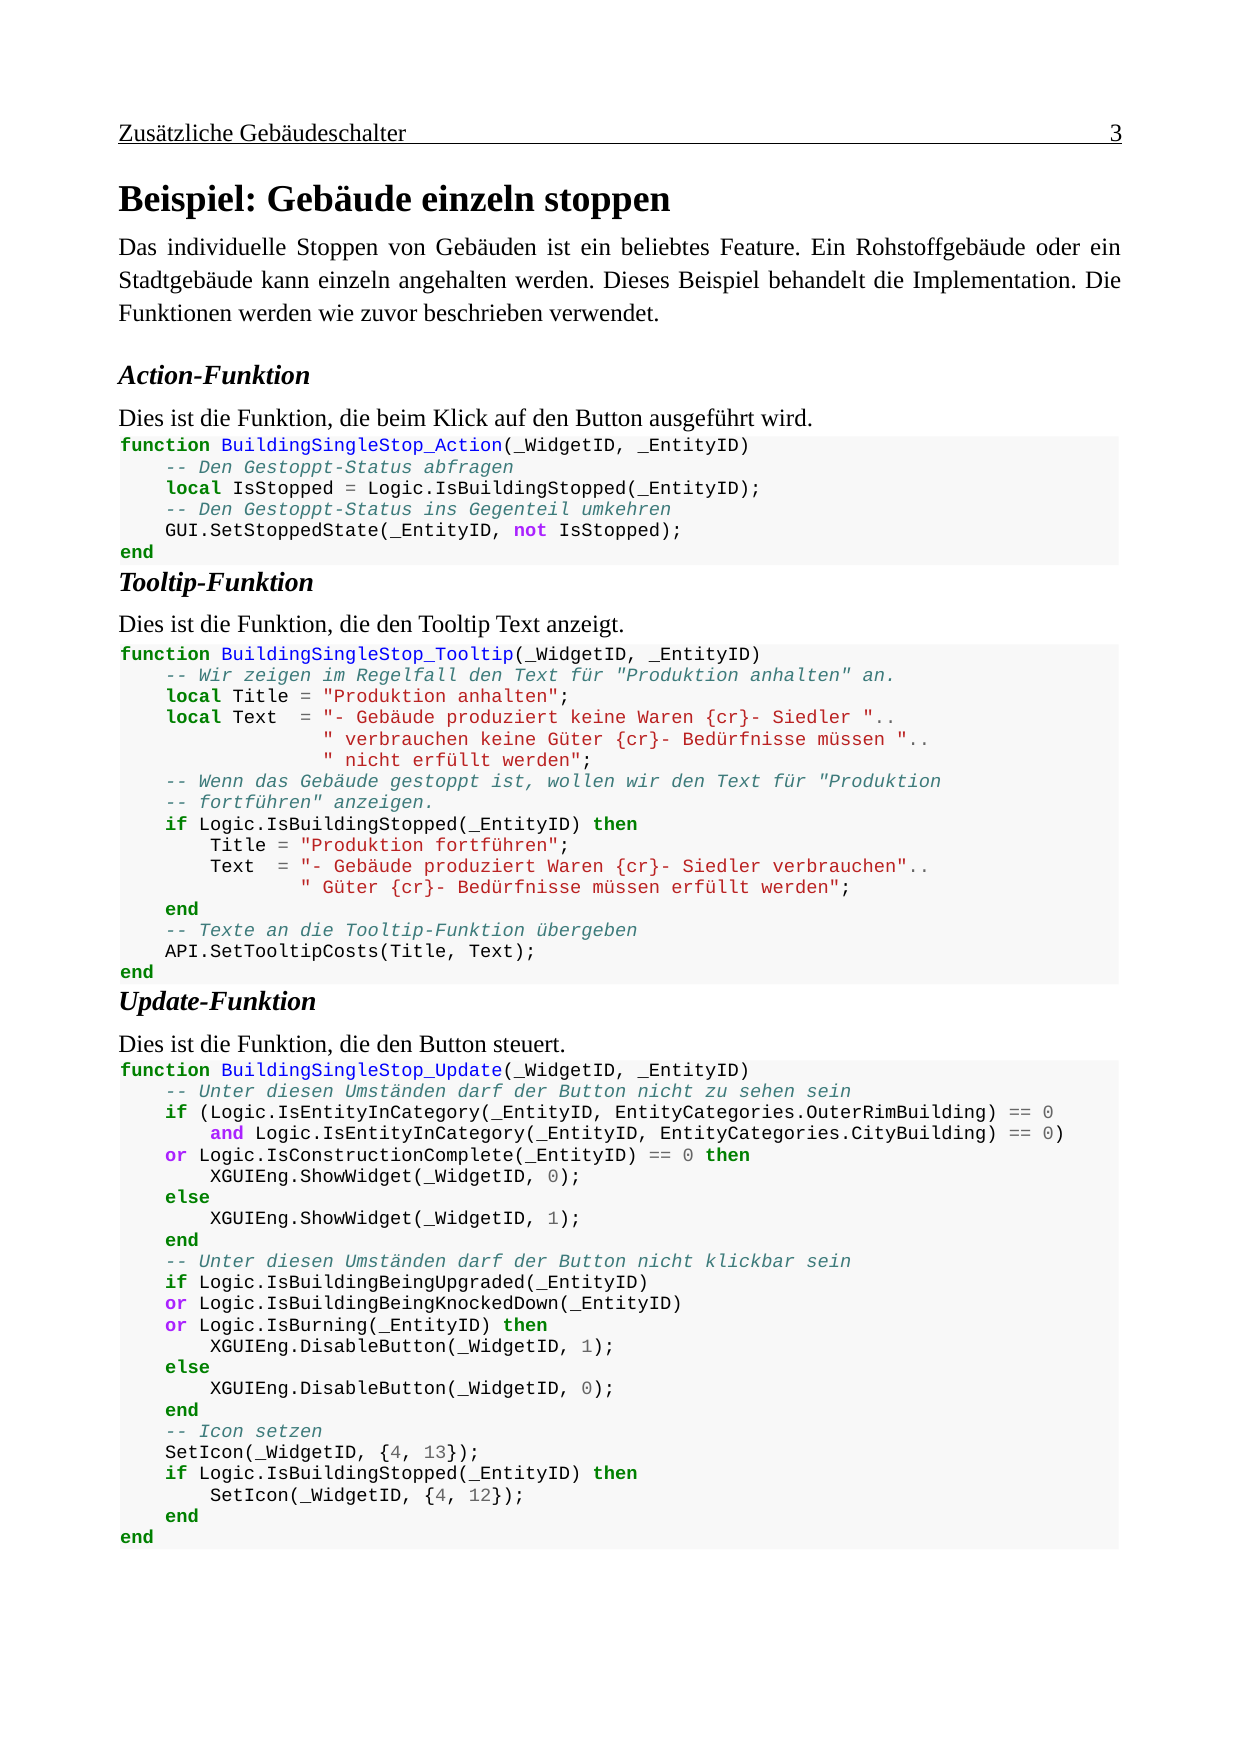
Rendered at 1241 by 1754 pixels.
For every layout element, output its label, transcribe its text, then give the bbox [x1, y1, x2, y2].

subtitle Beispiel: Gebäude einzeln stoppen [118, 176, 1122, 220]
subtitle Tooltip-Funktion [118, 463, 1122, 597]
subtitle Update-Funktion [118, 669, 1122, 1016]
text Dies ist die Funktion, die beim Klick auf den Button ausgeführt wird. [118, 403, 1122, 432]
text Dies ist die Funktion, die den Tooltip Text anzeigt. [118, 609, 1122, 638]
subtitle Action-Funktion [118, 359, 1122, 391]
text Dies ist die Funktion, die den Button steuert. [118, 1029, 1122, 1058]
text Das individuelle Stoppen von Gebäuden ist ein beliebtes Feature. Ein Rohstoffgebäude oder ein Stadtgebäude kann einzeln angehalten werden. Dieses Beispiel behandelt die Implementation. Die Funktionen werden wie zuvor beschrieben verwendet. [118, 232, 1122, 327]
